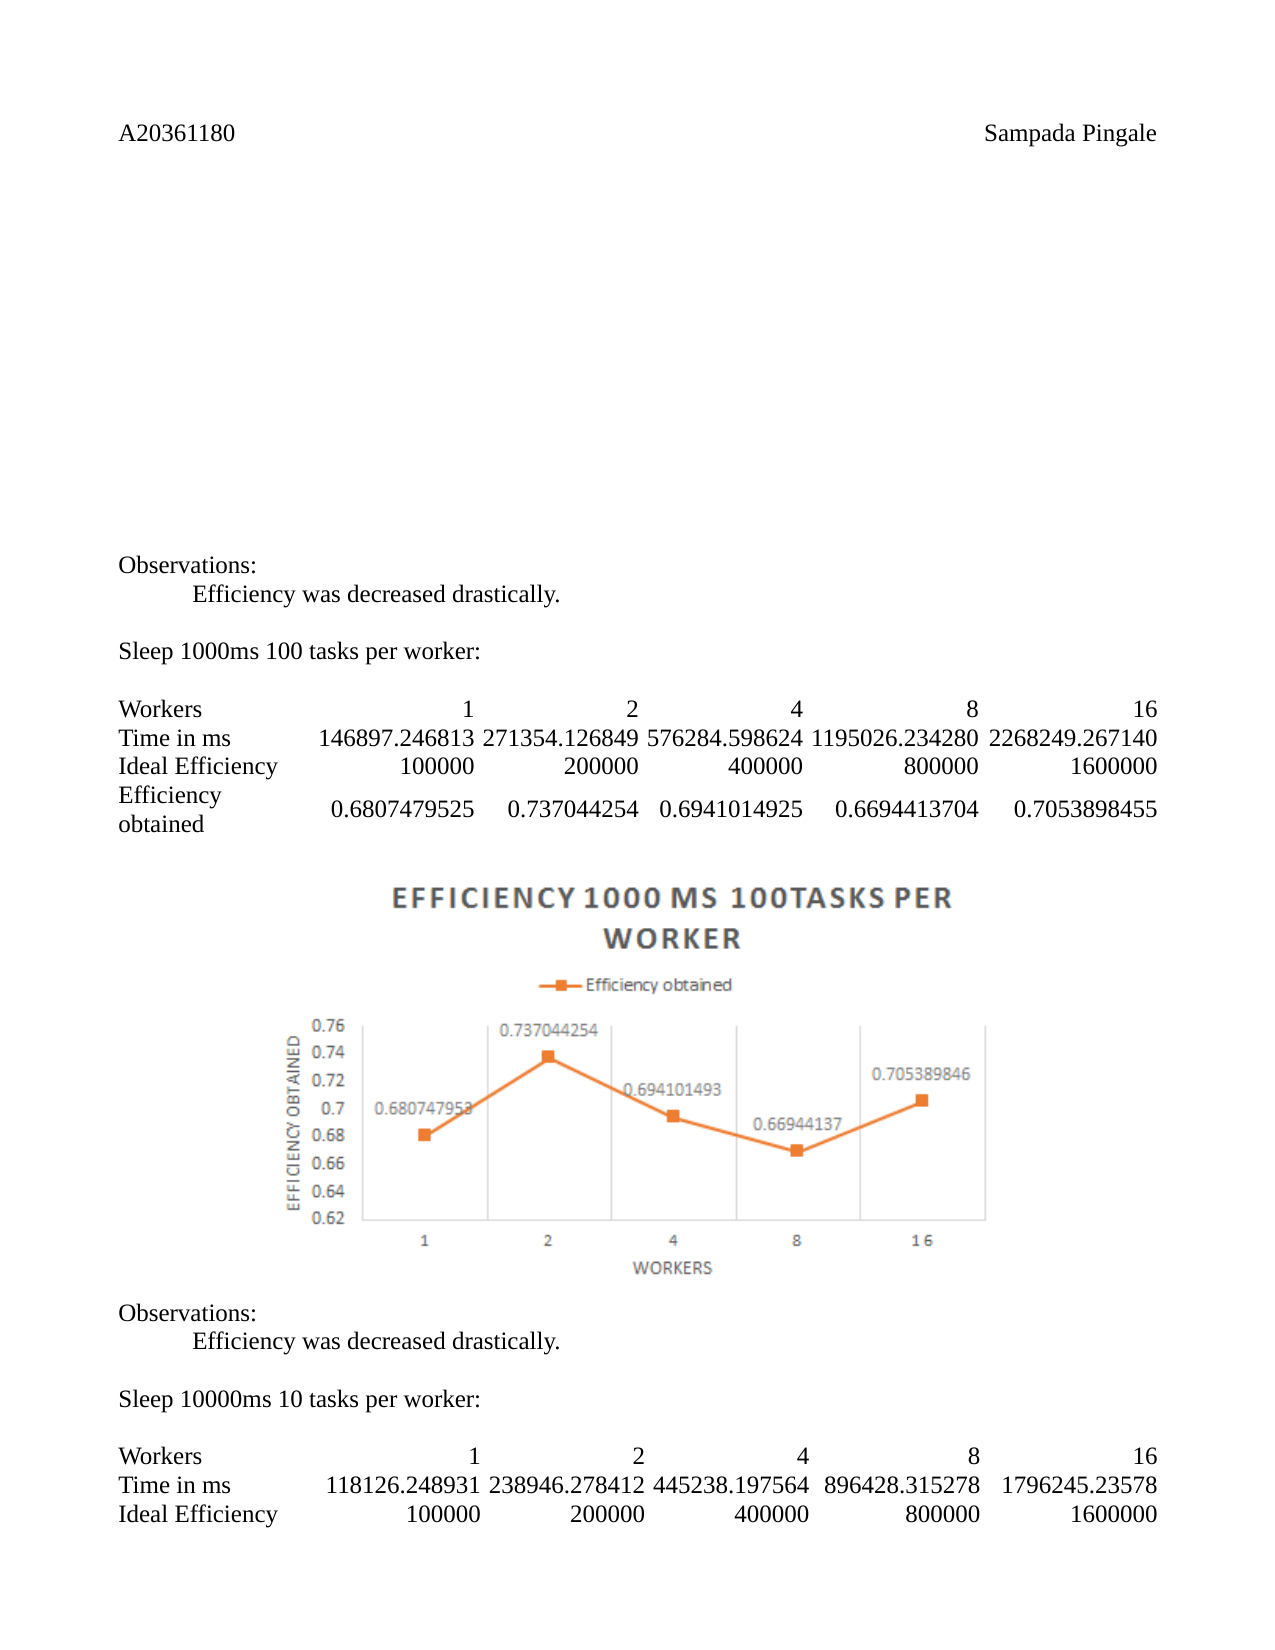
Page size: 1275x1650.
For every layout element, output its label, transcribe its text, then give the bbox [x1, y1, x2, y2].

table_header 8 [803, 694, 978, 723]
table_cell Efficiency obtained [118, 780, 306, 838]
table_cell 400000 [639, 751, 803, 780]
table_header 4 [645, 1441, 809, 1470]
table_cell Ideal Efficiency [118, 1499, 306, 1528]
table_cell 800000 [809, 1499, 980, 1528]
table_header 16 [979, 694, 1157, 723]
table_header 2 [474, 694, 638, 723]
text Observations: [118, 550, 1157, 579]
table_cell 118126.248931 [306, 1470, 481, 1499]
table_header 2 [481, 1441, 645, 1470]
table_cell 0.6694413704 [803, 780, 978, 838]
text Efficiency was decreased drastically. [118, 1326, 1157, 1355]
text Sleep 10000ms 10 tasks per worker: [118, 1384, 1157, 1413]
table_header 4 [639, 694, 803, 723]
table_cell 0.7053898455 [979, 780, 1157, 838]
text Sleep 1000ms 100 tasks per worker: [118, 636, 1157, 665]
table_header 16 [980, 1441, 1157, 1470]
table_header Workers [118, 1441, 306, 1470]
table_cell 445238.197564 [645, 1470, 809, 1499]
table_cell 1600000 [980, 1499, 1157, 1528]
table_cell Time in ms [118, 1470, 306, 1499]
text Efficiency was decreased drastically. [118, 579, 1157, 608]
table_header Workers [118, 694, 306, 723]
table_cell 896428.315278 [809, 1470, 980, 1499]
table_cell 1796245.23578 [980, 1470, 1157, 1499]
table_cell 2268249.267140 [979, 723, 1157, 751]
table_cell 1600000 [979, 751, 1157, 780]
table_cell 800000 [803, 751, 978, 780]
table_cell 146897.246813 [306, 723, 474, 751]
table_cell 0.6941014925 [639, 780, 803, 838]
table_header 1 [306, 1441, 481, 1470]
table_cell 100000 [306, 751, 474, 780]
table_cell 100000 [306, 1499, 481, 1528]
table_cell 271354.126849 [474, 723, 638, 751]
table_header 8 [809, 1441, 980, 1470]
table_cell 200000 [481, 1499, 645, 1528]
table_cell 200000 [474, 751, 638, 780]
table_cell 0.737044254 [474, 780, 638, 838]
table_header 1 [306, 694, 474, 723]
table_cell 0.6807479525 [306, 780, 474, 838]
table_cell 1195026.234280 [803, 723, 978, 751]
table_cell 238946.278412 [481, 1470, 645, 1499]
table_cell 400000 [645, 1499, 809, 1528]
table_cell Time in ms [118, 723, 306, 751]
picture [273, 866, 1002, 1290]
table_cell Ideal Efficiency [118, 751, 306, 780]
table_cell 576284.598624 [639, 723, 803, 751]
text Observations: [118, 1298, 1157, 1326]
